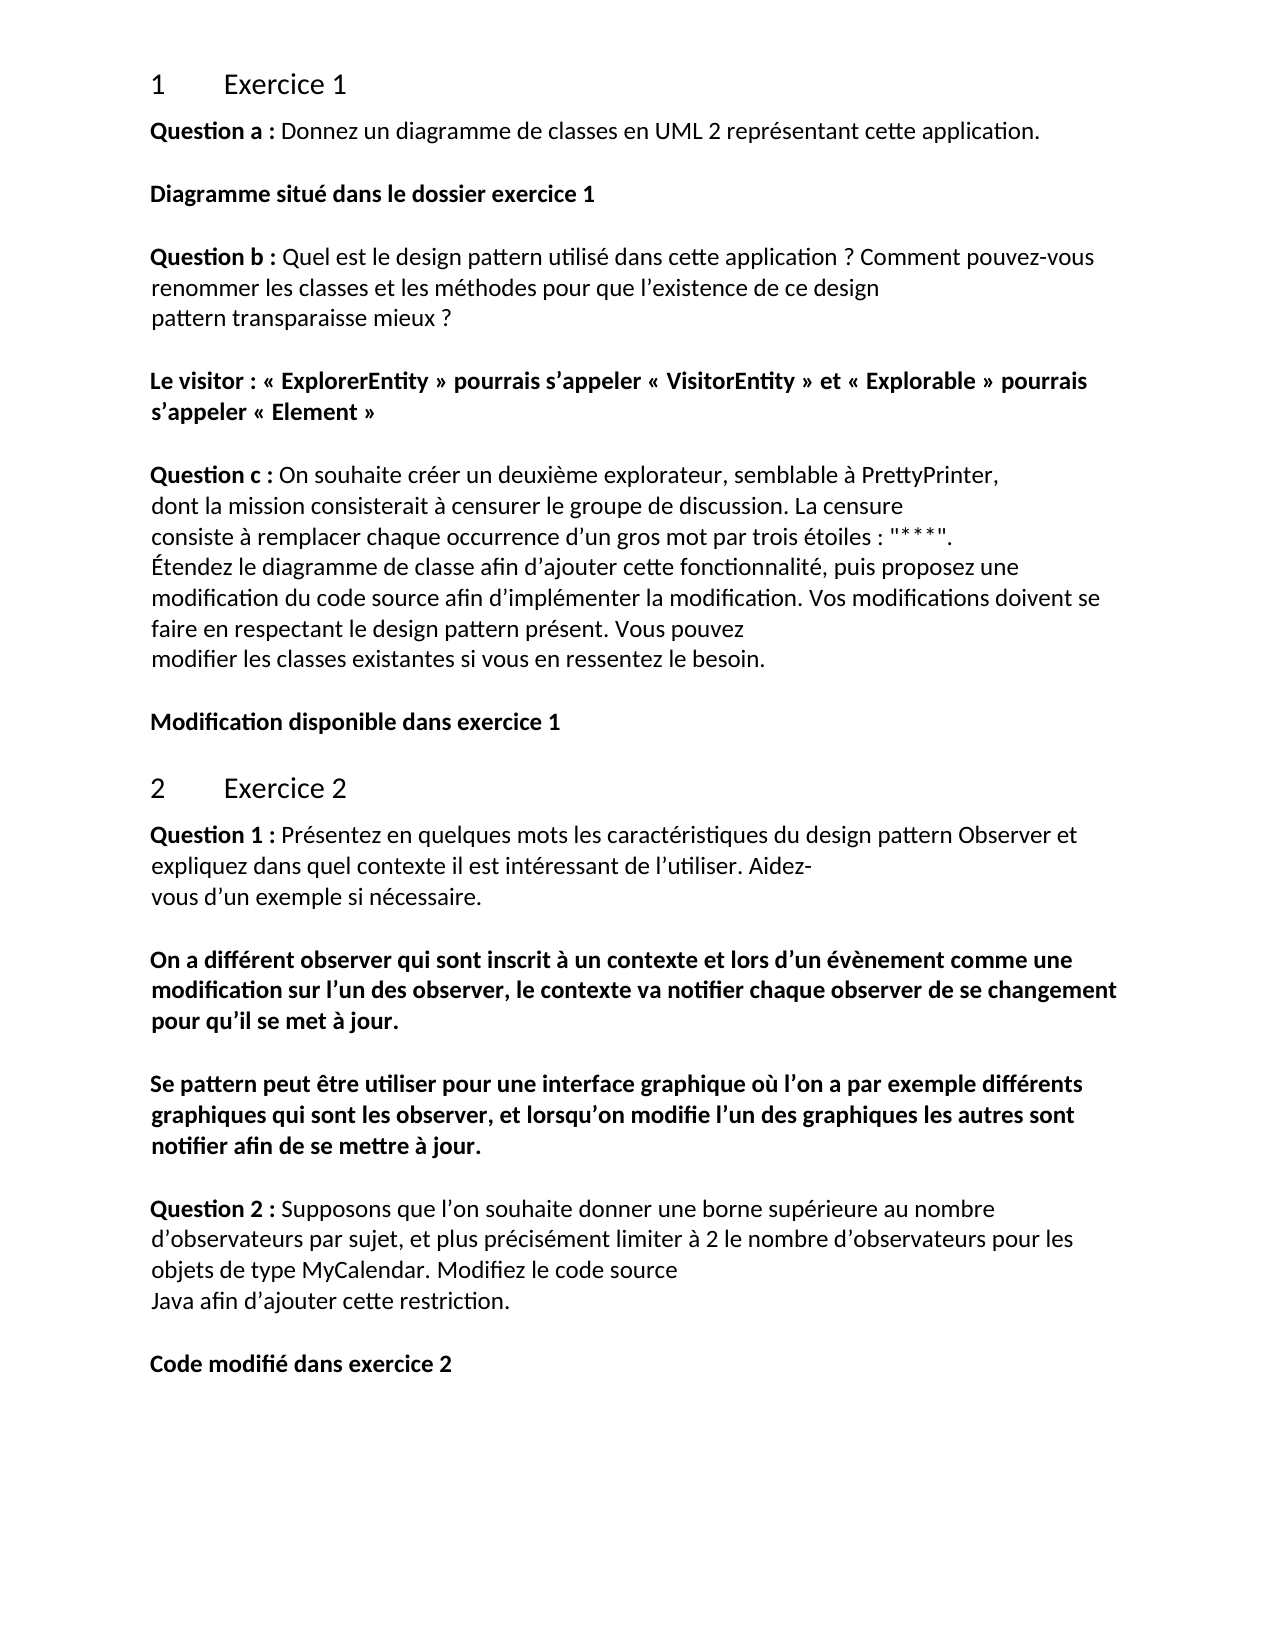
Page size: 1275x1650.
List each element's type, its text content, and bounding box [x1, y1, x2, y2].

text Le visitor : « ExplorerEntity » pourrais s’appeler « VisitorEntity » et « Explorable » pourrais s’appeler « Element » [150, 365, 1127, 427]
text Question b : Quel est le design pattern utilisé dans cette application ? Comment pouvez-vous renommer les classes et les méthodes pour que l’existence de ce design pattern transparaisse mieux ? [150, 241, 1127, 333]
text Diagramme situé dans le dossier exercice 1 [150, 178, 1127, 208]
text Question 1 : Présentez en quelques mots les caractéristiques du design pattern Observer et expliquez dans quel contexte il est intéressant de l’utiliser. Aidez- vous d’un exemple si nécessaire. [150, 819, 1127, 911]
text Modification disponible dans exercice 1 [150, 707, 1127, 737]
text Se pattern peut être utiliser pour une interface graphique où l’on a par exemple différents graphiques qui sont les observer, et lorsqu’on modifie l’un des graphiques les autres sont notifier afin de se mettre à jour. [150, 1068, 1127, 1160]
subtitle Exercice 1 [150, 65, 1127, 102]
text On a différent observer qui sont inscrit à un contexte et lors d’un évènement comme une modification sur l’un des observer, le contexte va notifier chaque observer de se changement pour qu’il se met à jour. [150, 944, 1127, 1036]
text Question 2 : Supposons que l’on souhaite donner une borne supérieure au nombre d’observateurs par sujet, et plus précisément limiter à 2 le nombre d’observateurs pour les objets de type MyCalendar. Modifiez le code source Java afin d’ajouter cette restriction. [150, 1193, 1127, 1316]
text Code modifié dans exercice 2 [150, 1348, 1127, 1379]
text Question c : On souhaite créer un deuxième explorateur, semblable à PrettyPrinter, dont la mission consisterait à censurer le groupe de discussion. La censure consiste à remplacer chaque occurrence d’un gros mot par trois étoiles : "***". Étendez le diagramme de classe afin d’ajouter cette fonctionnalité, puis proposez une modification du code source afin d’implémenter la modification. Vos modifications doivent se faire en respectant le design pattern présent. Vous pouvez modifier les classes existantes si vous en ressentez le besoin. [150, 459, 1127, 674]
text Question a : Donnez un diagramme de classes en UML 2 représentant cette application. [150, 115, 1127, 145]
subtitle Exercice 2 [150, 769, 1127, 806]
